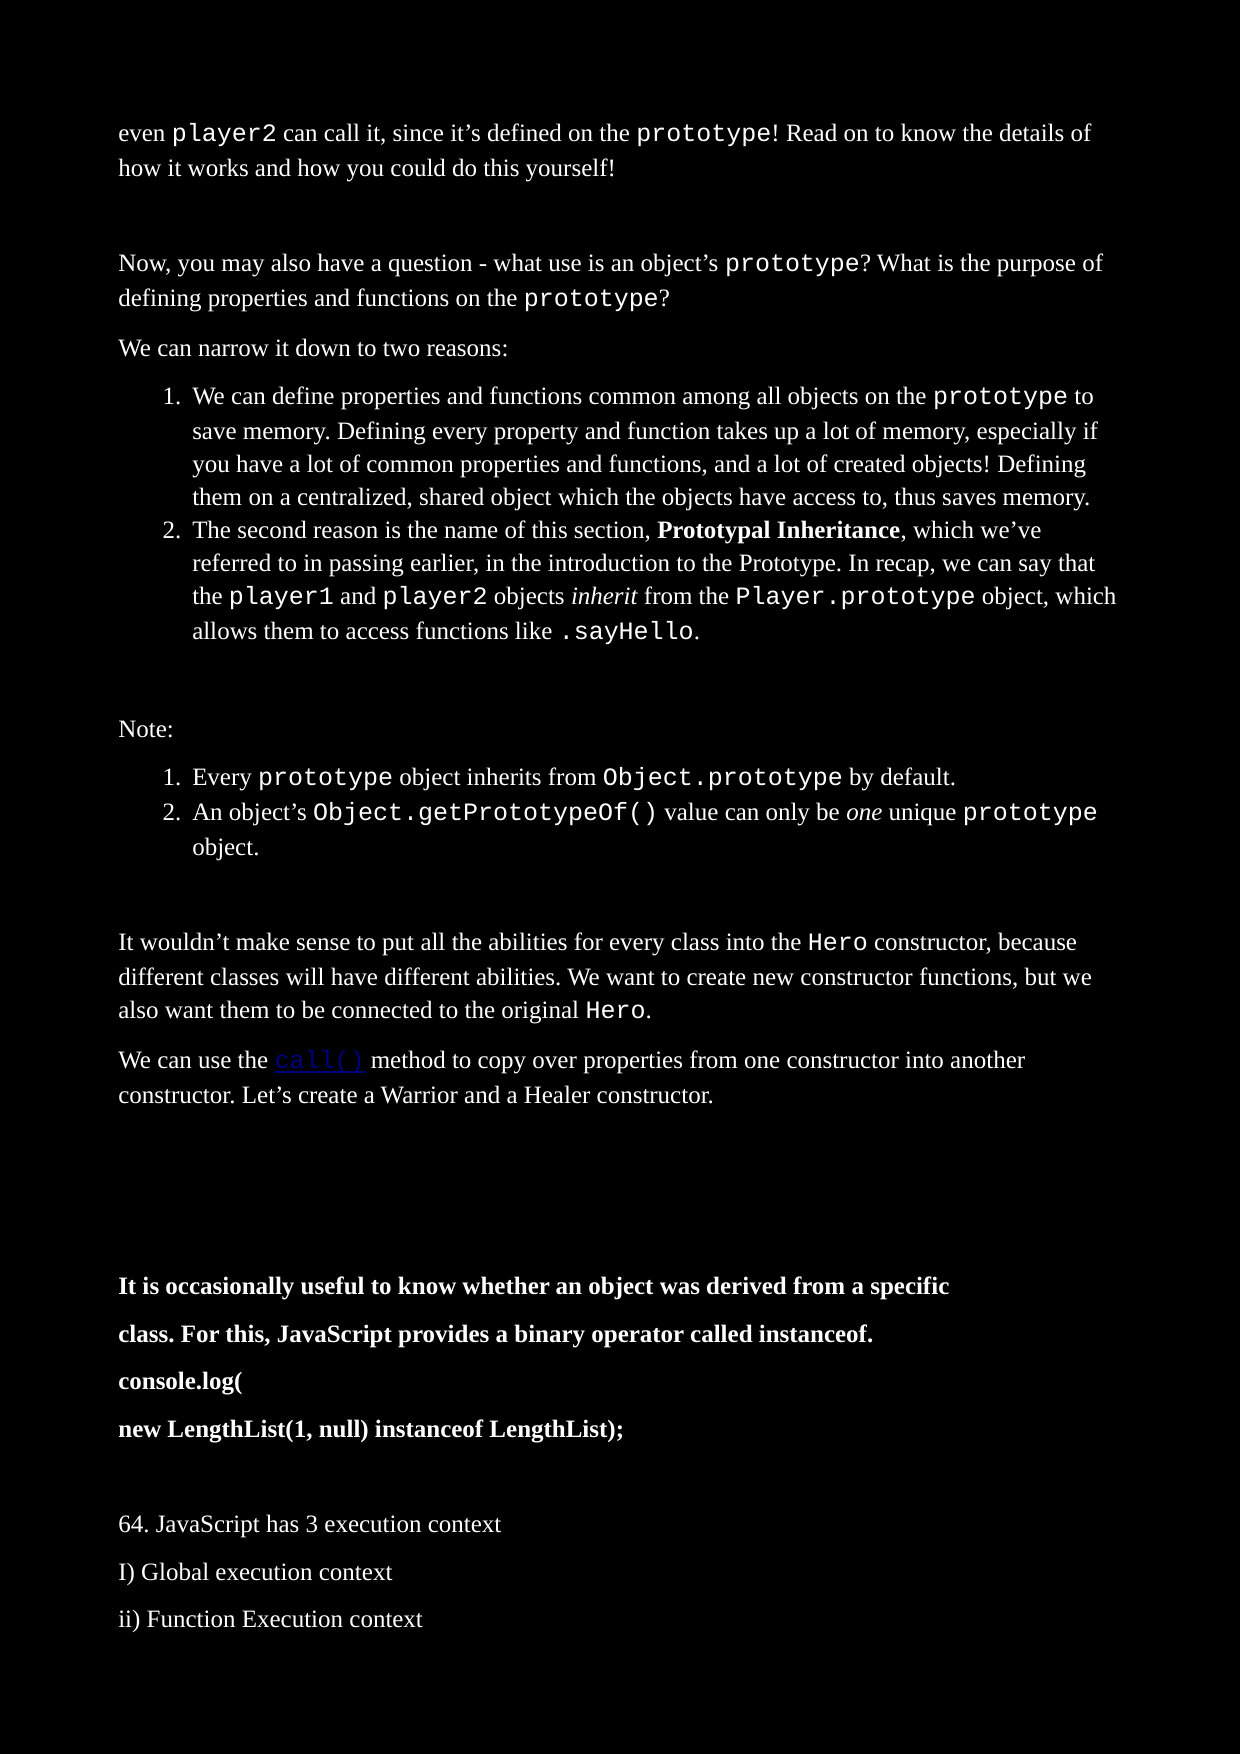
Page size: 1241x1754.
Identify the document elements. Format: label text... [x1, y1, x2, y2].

text It is occasionally useful to know whether an object was derived from a specific [118, 1271, 1122, 1300]
text We can use the call() method to copy over properties from one constructor into another constructor. Let’s create a Warrior and a Healer constructor. [118, 1046, 1122, 1109]
list The second reason is the name of this section, Prototypal Inheritance, which we’ve referred to in passing earlier, in the introduction to the Prototype. In recap, we can say that the player1 and player2 objects inherit from the Player.prototype object, which allows them to access functions like .sayHello. [162, 515, 1122, 647]
list Every prototype object inherits from Object.prototype by default. [162, 762, 1122, 792]
text new LengthList(1, null) instanceof LengthList); [118, 1414, 1122, 1443]
text class. For this, JavaScript provides a binary operator called instanceof. [118, 1319, 1122, 1347]
text Note: [118, 714, 1122, 743]
text It wouldn’t make sense to put all the abilities for every class into the Hero constructor, because different classes will have different abilities. We want to create new constructor functions, but we also want them to be connected to the original Hero. [118, 927, 1122, 1026]
list An object’s Object.getPrototypeOf() value can only be one unique prototype object. [162, 797, 1122, 861]
text I) Global execution context [118, 1557, 1122, 1585]
text console.log( [118, 1366, 1122, 1395]
text Now, you may also have a question - what use is an object’s prototype? What is the purpose of defining properties and functions on the prototype? [118, 248, 1122, 314]
text 64. JavaScript has 3 execution context [118, 1509, 1122, 1538]
text We can narrow it down to two reasons: [118, 333, 1122, 362]
list We can define properties and functions common among all objects on the prototype to save memory. Defining every property and function takes up a lot of memory, especially if you have a lot of common properties and functions, and a lot of created objects! Defining them on a centralized, shared object which the objects have access to, thus saves memory. [162, 381, 1122, 511]
text ii) Function Execution context [118, 1604, 1122, 1633]
text even player2 can call it, since it’s defined on the prototype! Read on to know the details of how it works and how you could do this yourself! [118, 118, 1122, 182]
